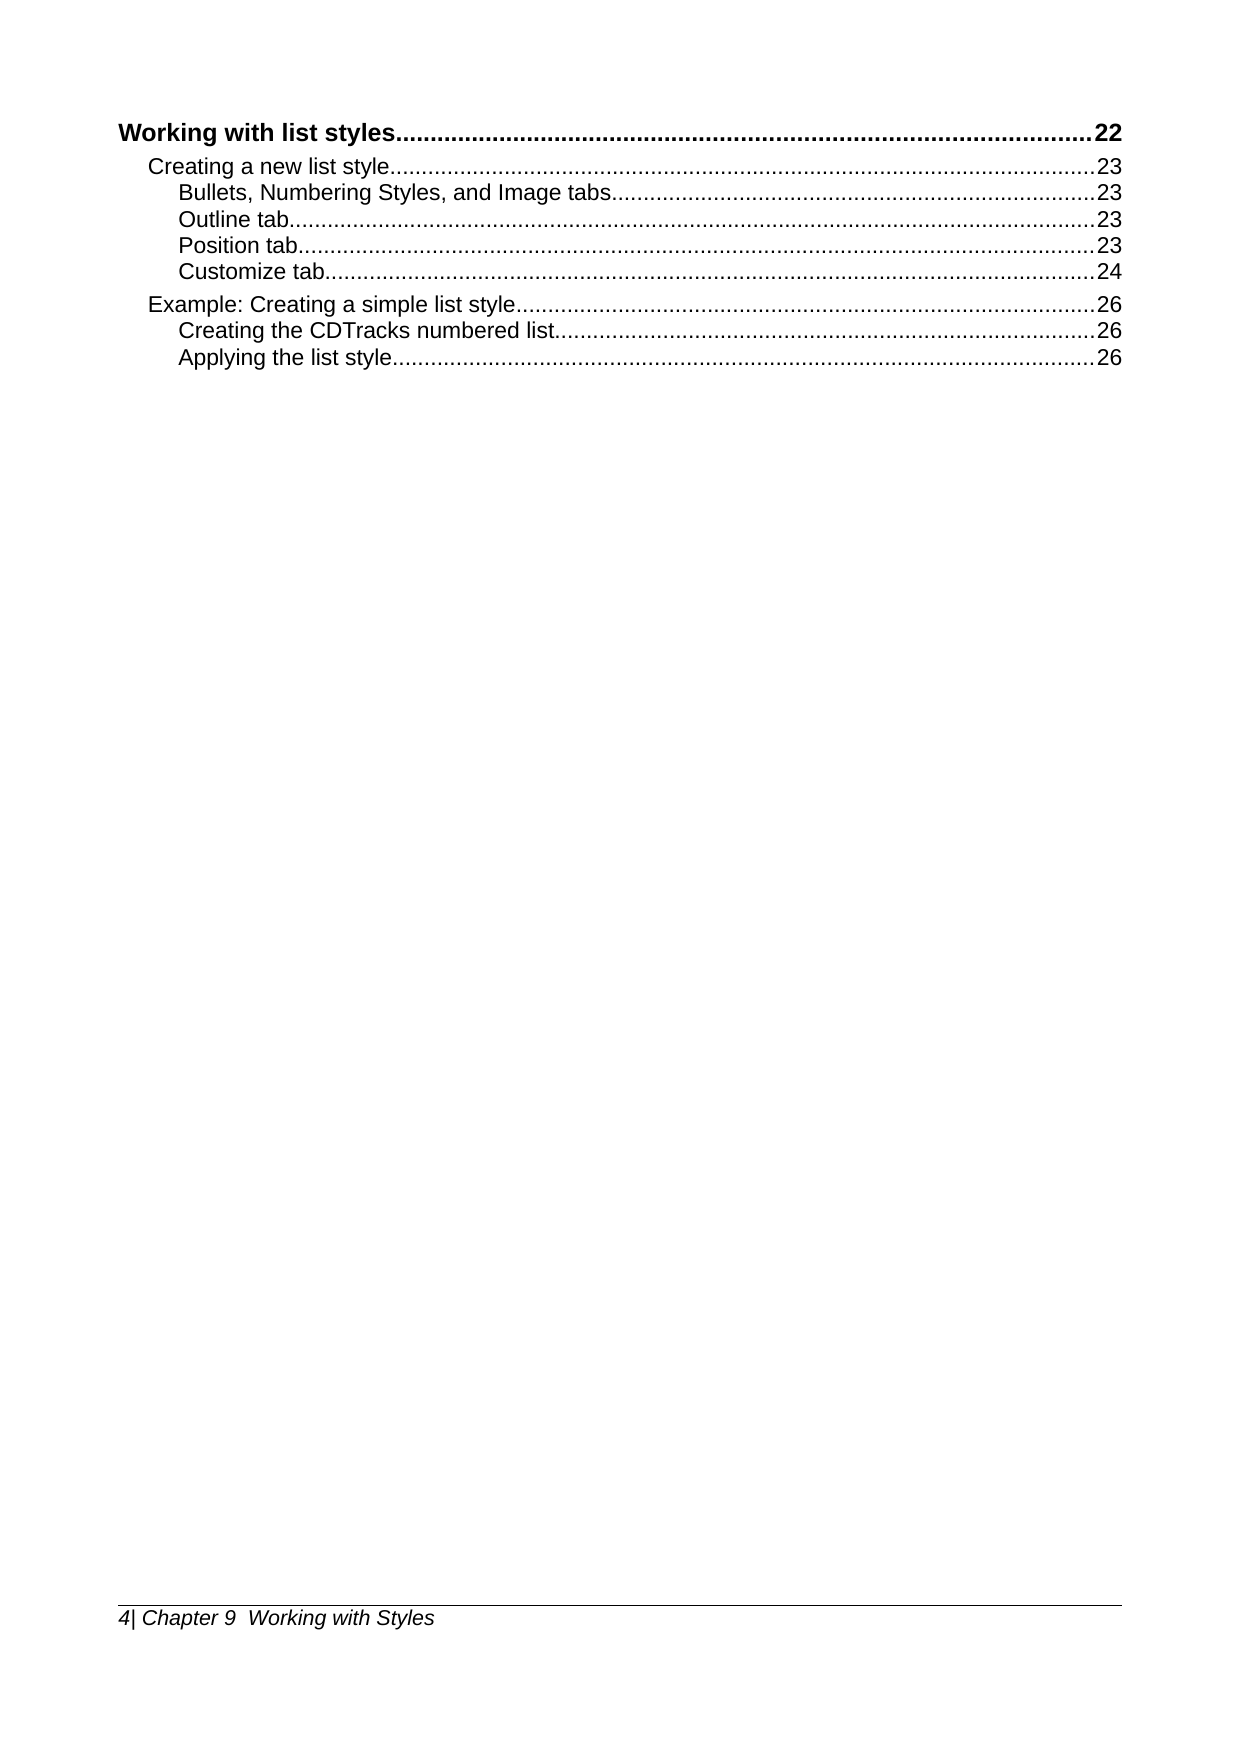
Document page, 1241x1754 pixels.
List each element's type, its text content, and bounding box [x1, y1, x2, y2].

text Creating the CDTracks numbered list 26 [178, 317, 1122, 343]
text Customize tab 24 [178, 258, 1122, 285]
text Outline tab 23 [178, 206, 1122, 232]
text Bullets, Numbering Styles, and Image tabs 23 [178, 179, 1122, 206]
text Creating a new list style 23 [148, 153, 1122, 179]
text Applying the list style 26 [178, 343, 1122, 370]
text Working with list styles 22 [118, 118, 1122, 147]
text Example: Creating a simple list style 26 [148, 291, 1122, 317]
text Position tab 23 [178, 232, 1122, 258]
